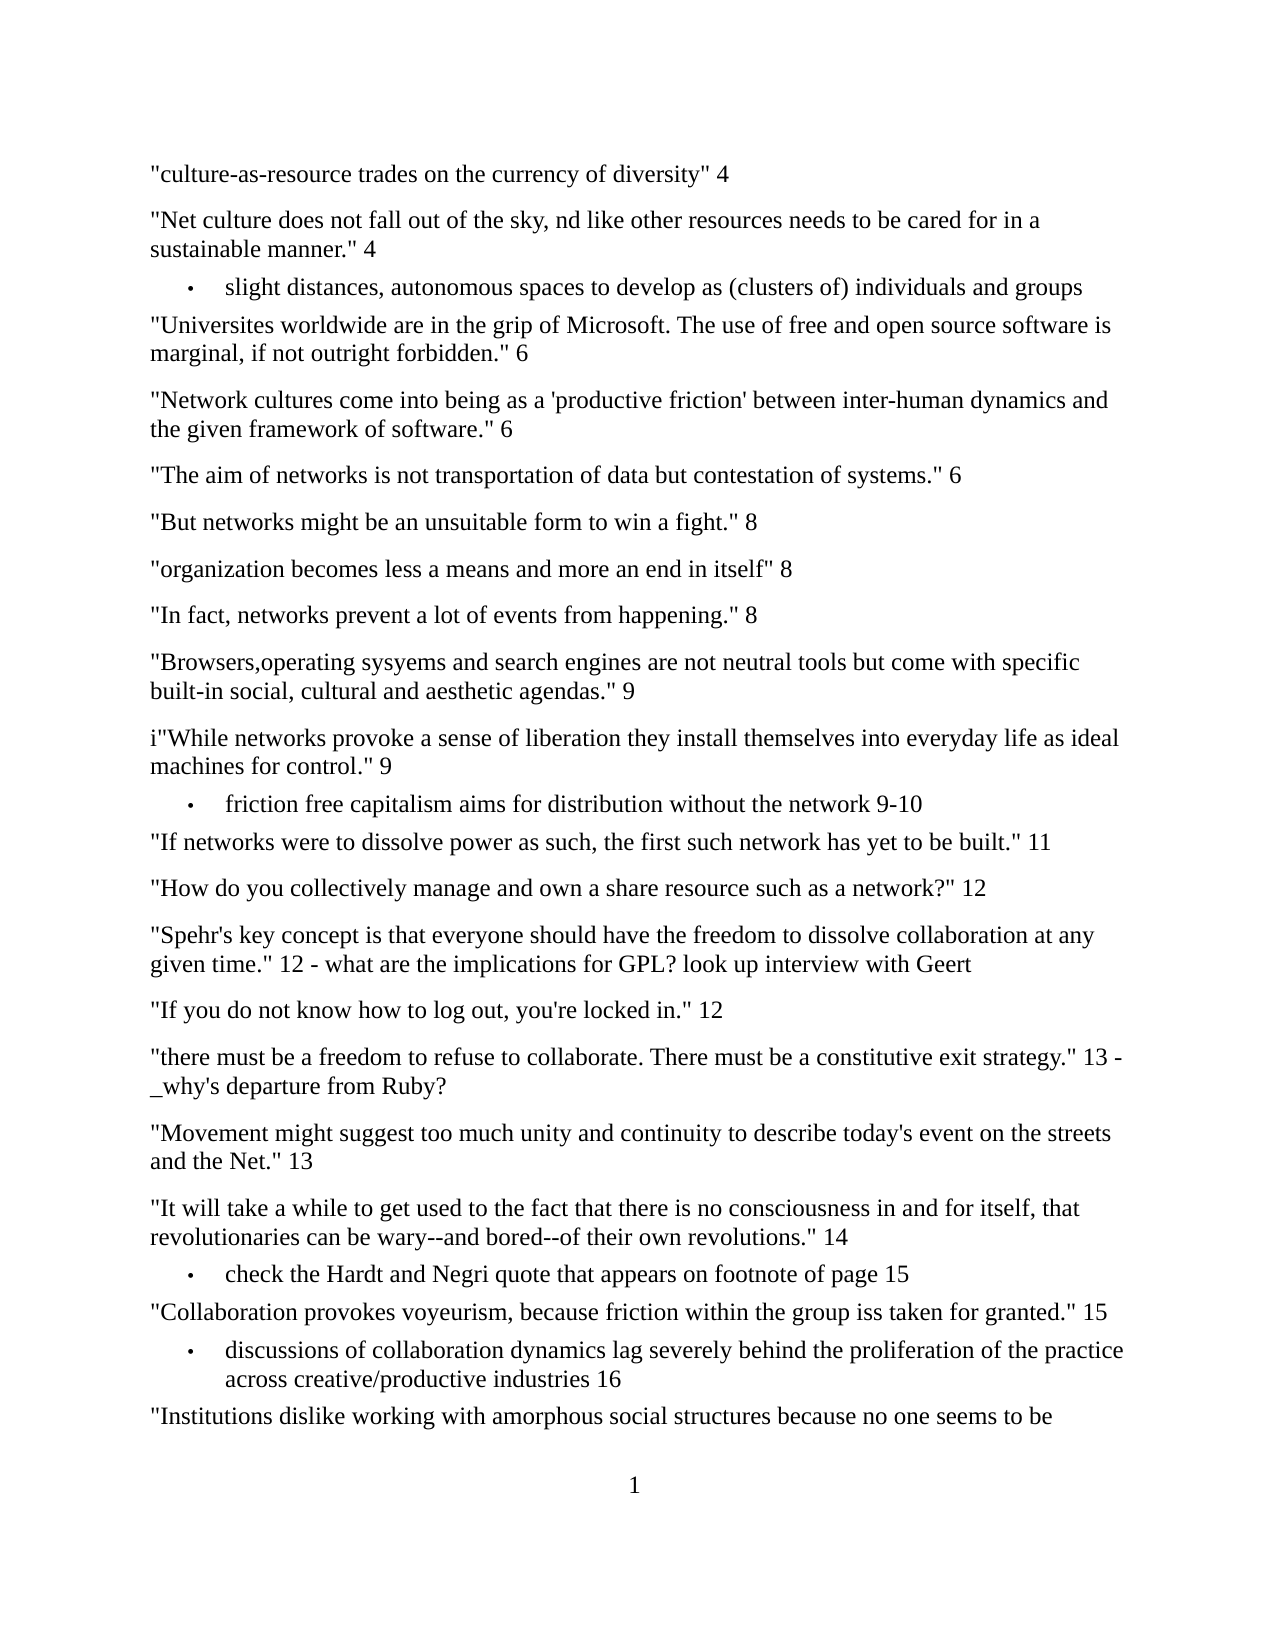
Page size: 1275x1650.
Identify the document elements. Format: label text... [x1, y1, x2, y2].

text "Spehr's key concept is that everyone should have the freedom to dissolve collaboration at any given time." 12 - what are the implications for GPL? look up interview with Geert [150, 920, 1125, 978]
text "If networks were to dissolve power as such, the first such network has yet to be built." 11 [150, 827, 1125, 856]
text "organization becomes less a means and more an end in itself" 8 [150, 554, 1125, 583]
text "Network cultures come into being as a 'productive friction' between inter-human dynamics and the given framework of software." 6 [150, 385, 1125, 443]
text "there must be a freedom to refuse to collaborate. There must be a constitutive exit strategy." 13 - _why's departure from Ruby? [150, 1042, 1125, 1100]
text "Browsers,operating sysyems and search engines are not neutral tools but come with specific built-in social, cultural and aesthetic agendas." 9 [150, 647, 1125, 705]
text "If you do not know how to log out, you're locked in." 12 [150, 996, 1125, 1024]
text "Net culture does not fall out of the sky, nd like other resources needs to be cared for in a sustainable manner." 4 [150, 206, 1125, 263]
text "It will take a while to get used to the fact that there is no consciousness in and for itself, that revolutionaries can be wary--and bored--of their own revolutions." 14 [150, 1193, 1125, 1251]
text "The aim of networks is not transportation of data but contestation of systems." 6 [150, 461, 1125, 489]
list friction free capitalism aims for distribution without the network 9-10 [187, 789, 1125, 818]
text "culture-as-resource trades on the currency of diversity" 4 [150, 159, 1125, 188]
text "But networks might be an unsuitable form to win a fight." 8 [150, 507, 1125, 536]
list discussions of collaboration dynamics lag severely behind the proliferation of the practice across creative/productive industries 16 [187, 1335, 1125, 1392]
text "Universites worldwide are in the grip of Microsoft. The use of free and open source software is marginal, if not outright forbidden." 6 [150, 310, 1125, 367]
list slight distances, autonomous spaces to develop as (clusters of) individuals and groups [187, 272, 1125, 301]
text "Institutions dislike working with amorphous social structures because no one seems to be [150, 1401, 1125, 1430]
text "Movement might suggest too much unity and continuity to describe today's event on the streets and the Net." 13 [150, 1118, 1125, 1175]
text "Collaboration provokes voyeurism, because friction within the group iss taken for granted." 15 [150, 1297, 1125, 1326]
text "How do you collectively manage and own a share resource such as a network?" 12 [150, 873, 1125, 902]
text i"While networks provoke a sense of liberation they install themselves into everyday life as ideal machines for control." 9 [150, 723, 1125, 780]
list check the Hardt and Negri quote that appears on footnote of page 15 [187, 1259, 1125, 1288]
text "In fact, networks prevent a lot of events from happening." 8 [150, 601, 1125, 629]
